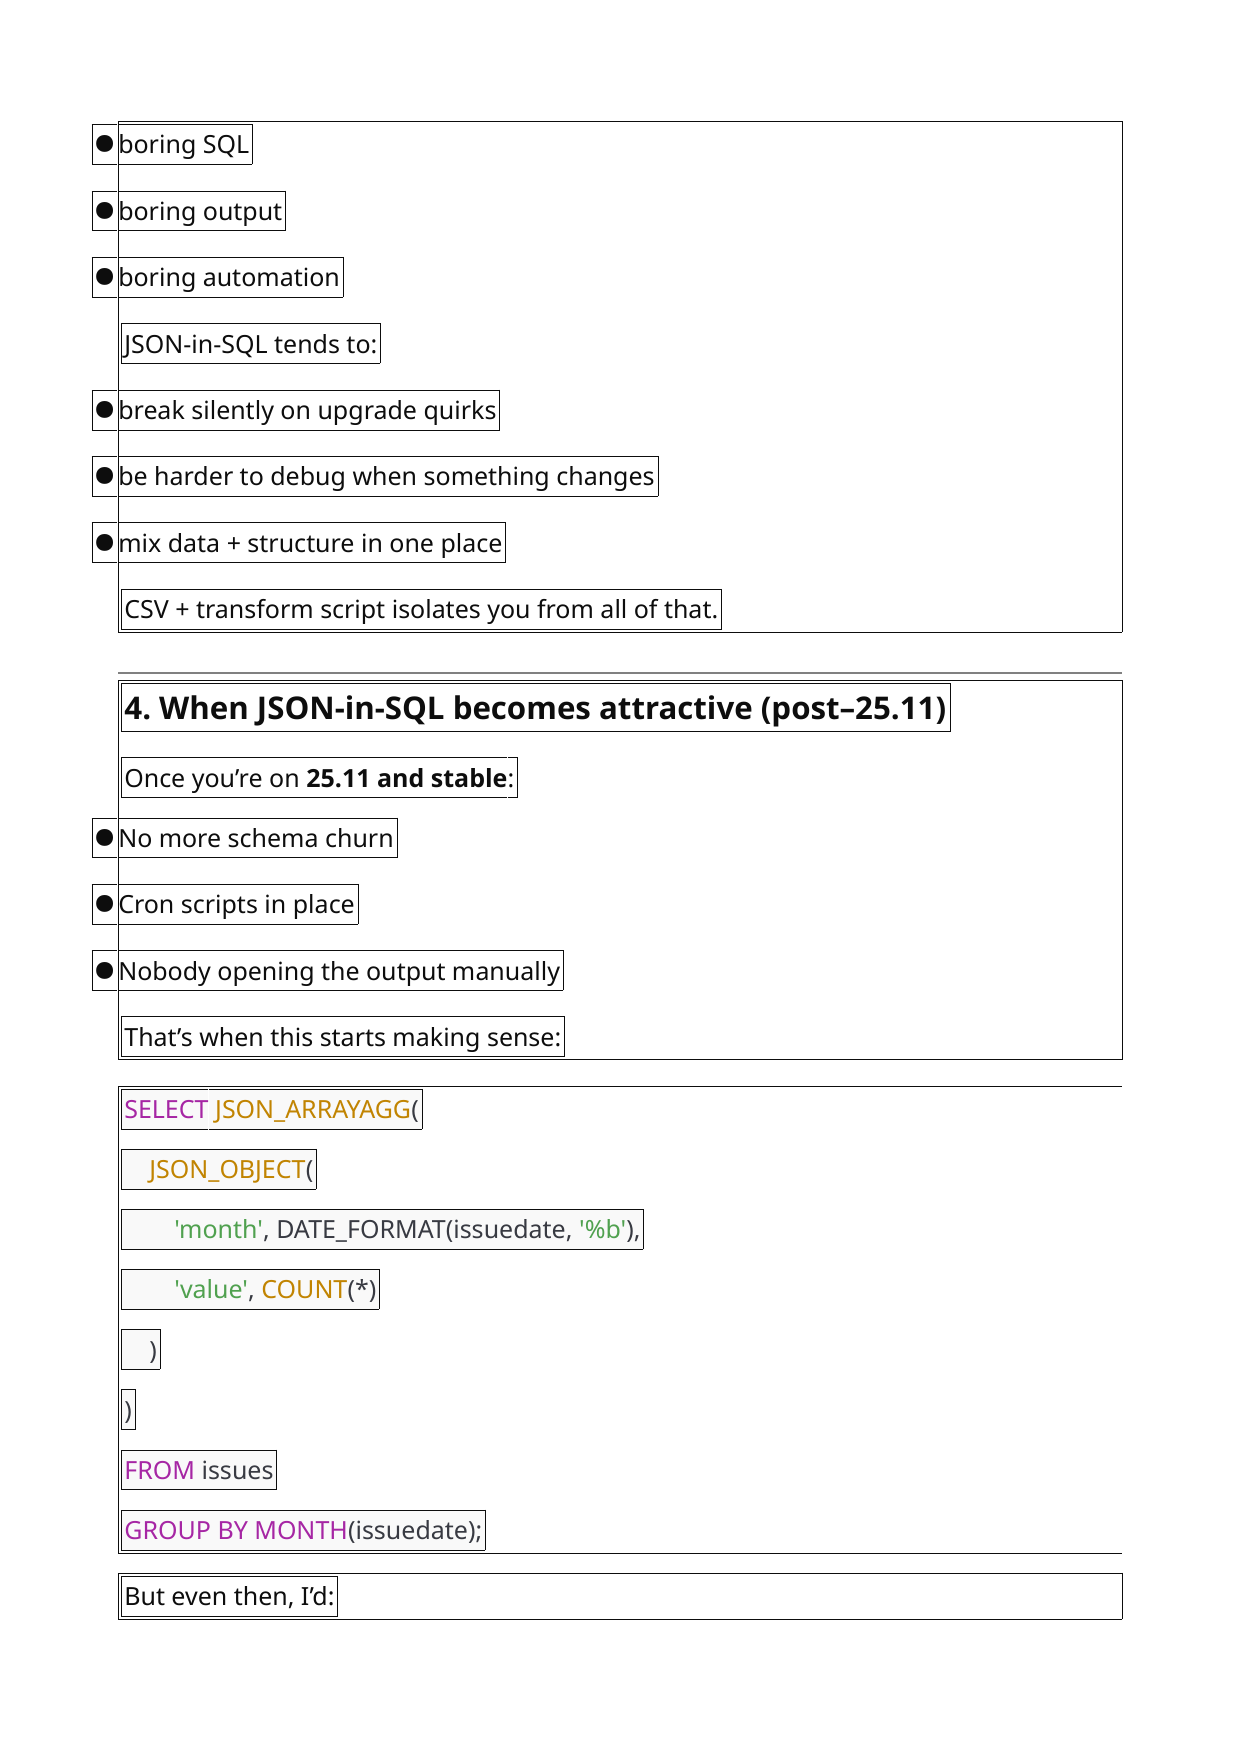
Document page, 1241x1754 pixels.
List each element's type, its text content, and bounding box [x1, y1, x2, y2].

text Once you’re on 25.11 and stable: [119, 754, 1122, 797]
list mix data + structure in one place [119, 519, 1122, 562]
text But even then, I’d: [119, 1574, 1122, 1619]
list Cron scripts in place [119, 881, 1122, 924]
text ) [119, 1386, 1122, 1429]
text FROM issues [119, 1446, 1122, 1489]
text 'month', DATE_FORMAT(issuedate, '%b'), [119, 1206, 1122, 1249]
subtitle 4. When JSON-in-SQL becomes attractive (post–25.11) [119, 681, 1122, 732]
text That’s when this starts making sense: [119, 1013, 1122, 1059]
list Nobody opening the output manually [119, 947, 1122, 990]
text 'value', COUNT(*) [119, 1266, 1122, 1309]
text JSON-in-SQL tends to: [119, 320, 1122, 363]
list No more schema churn [119, 814, 1122, 857]
list boring automation [119, 254, 1122, 297]
text JSON_OBJECT( [119, 1146, 1122, 1189]
text CSV + transform script isolates you from all of that. [119, 586, 1122, 632]
list be harder to debug when something changes [119, 453, 1122, 496]
text SELECT JSON_ARRAYAGG( [119, 1087, 1122, 1129]
text GROUP BY MONTH(issuedate); [119, 1507, 1122, 1553]
list boring SQL [119, 122, 1122, 164]
text ) [119, 1326, 1122, 1369]
list break silently on upgrade quirks [119, 387, 1122, 430]
list boring output [119, 187, 1122, 231]
